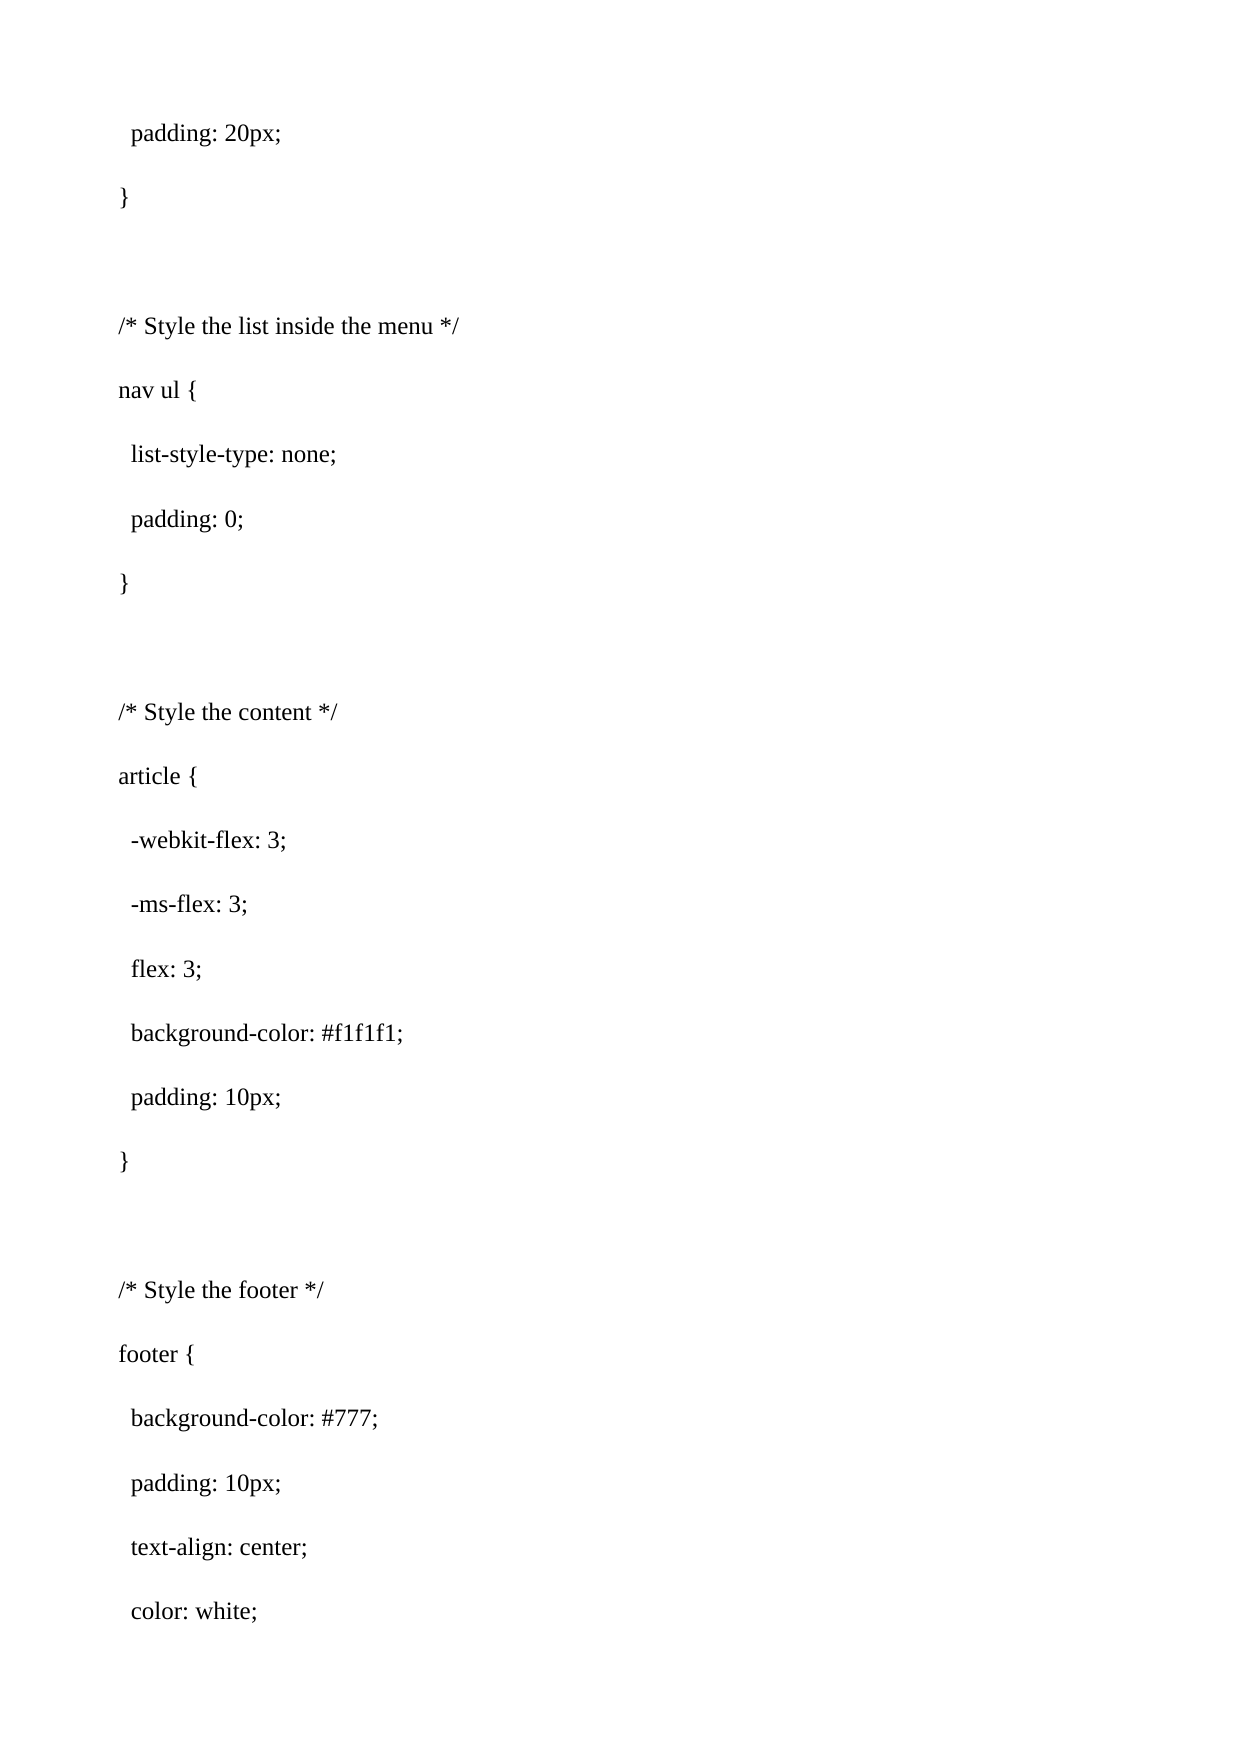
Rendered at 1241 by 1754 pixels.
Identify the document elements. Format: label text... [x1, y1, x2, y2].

text color: white; [118, 1596, 1122, 1625]
text padding: 0; [118, 504, 1122, 532]
text padding: 10px; [118, 1082, 1122, 1111]
text background-color: #777; [118, 1403, 1122, 1432]
text -webkit-flex: 3; [118, 825, 1122, 854]
text padding: 20px; [118, 118, 1122, 147]
text footer { [118, 1339, 1122, 1368]
text list-style-type: none; [118, 439, 1122, 468]
text /* Style the content */ [118, 697, 1122, 725]
text flex: 3; [118, 954, 1122, 982]
text article { [118, 761, 1122, 789]
text -ms-flex: 3; [118, 889, 1122, 918]
text /* Style the footer */ [118, 1275, 1122, 1304]
text background-color: #f1f1f1; [118, 1018, 1122, 1047]
text text-align: center; [118, 1532, 1122, 1561]
text } [118, 568, 1122, 597]
text nav ul { [118, 375, 1122, 404]
text } [118, 182, 1122, 211]
text padding: 10px; [118, 1468, 1122, 1497]
text /* Style the list inside the menu */ [118, 311, 1122, 340]
text } [118, 1146, 1122, 1175]
